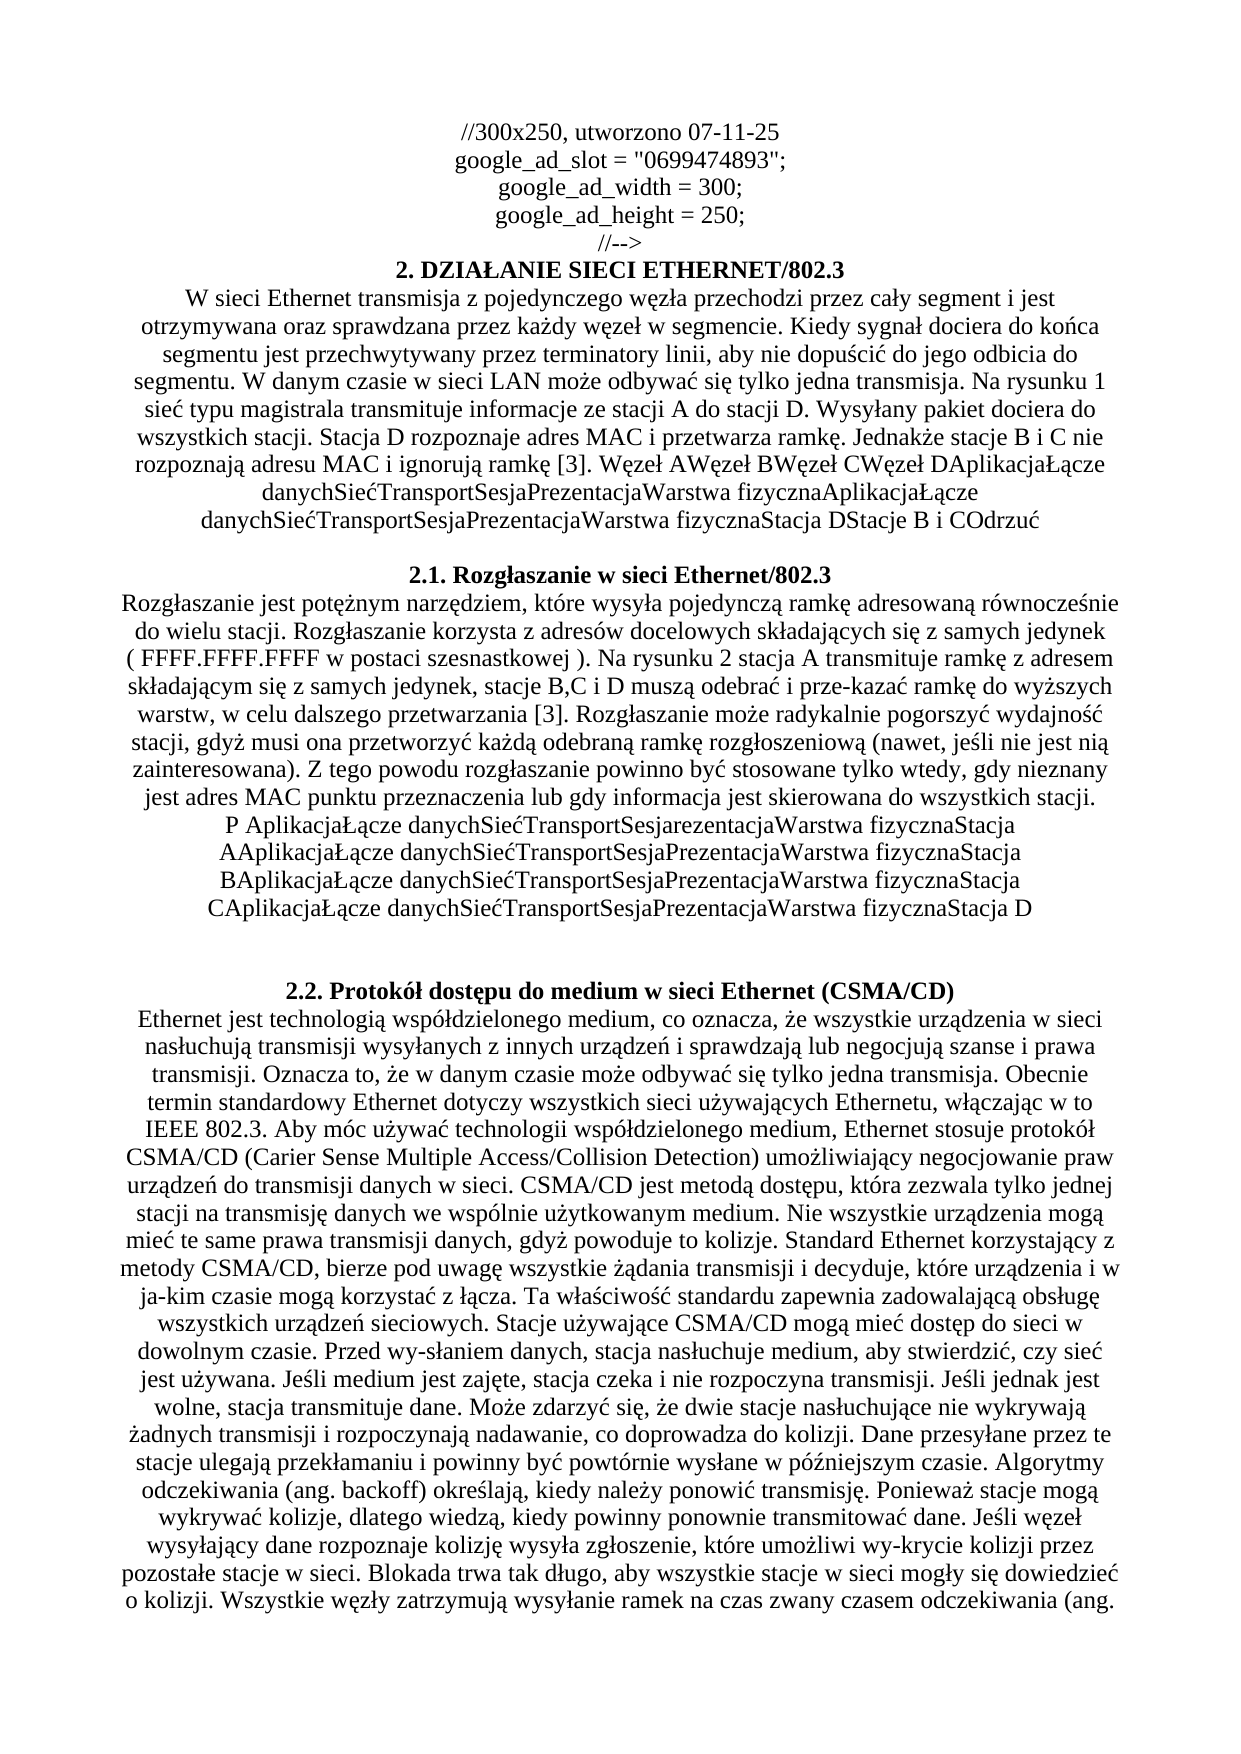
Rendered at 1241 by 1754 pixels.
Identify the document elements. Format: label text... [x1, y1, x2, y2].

text //300x250, utworzono 07-11-25 google_ad_slot = "0699474893"; google_ad_width = 300; google_ad_height = 250; //--> 2. DZIAŁANIE SIECI ETHERNET/802.3 W sieci Ethernet transmisja z pojedynczego węzła przechodzi przez cały segment i jest otrzymywana oraz sprawdzana przez każdy węzeł w segmencie. Kiedy sygnał dociera do końca segmentu jest przechwytywany przez terminatory linii, aby nie dopuścić do jego odbicia do segmentu. W danym czasie w sieci LAN może odbywać się tylko jedna transmisja. Na rysunku 1 sieć typu magistrala transmituje informacje ze stacji A do stacji D. Wysyłany pakiet dociera do wszystkich stacji. Stacja D rozpoznaje adres MAC i przetwarza ramkę. Jednakże stacje B i C nie rozpoznają adresu MAC i ignorują ramkę [3]. Węzeł AWęzeł BWęzeł CWęzeł DAplikacjaŁącze danychSiećTransportSesjaPrezentacjaWarstwa fizycznaAplikacjaŁącze danychSiećTransportSesjaPrezentacjaWarstwa fizycznaStacja DStacje B i COdrzuć 2.1. Rozgłaszanie w sieci Ethernet/802.3 Rozgłaszanie jest potężnym narzędziem, które wysyła pojedynczą ramkę adresowaną równocześnie do wielu stacji. Rozgłaszanie korzysta z adresów docelowych składających się z samych jedynek ( FFFF.FFFF.FFFF w postaci szesnastkowej ). Na rysunku 2 stacja A transmituje ramkę z adresem składającym się z samych jedynek, stacje B,C i D muszą odebrać i prze-kazać ramkę do wyższych warstw, w celu dalszego przetwarzania [3]. Rozgłaszanie może radykalnie pogorszyć wydajność stacji, gdyż musi ona przetworzyć każdą odebraną ramkę rozgłoszeniową (nawet, jeśli nie jest nią zainteresowana). Z tego powodu rozgłaszanie powinno być stosowane tylko wtedy, gdy nieznany jest adres MAC punktu przeznaczenia lub gdy informacja jest skierowana do wszystkich stacji. P AplikacjaŁącze danychSiećTransportSesjarezentacjaWarstwa fizycznaStacja AAplikacjaŁącze danychSiećTransportSesjaPrezentacjaWarstwa fizycznaStacja BAplikacjaŁącze danychSiećTransportSesjaPrezentacjaWarstwa fizycznaStacja CAplikacjaŁącze danychSiećTransportSesjaPrezentacjaWarstwa fizycznaStacja D 2.2. Protokół dostępu do medium w sieci Ethernet (CSMA/CD) Ethernet jest technologią współdzielonego medium, co oznacza, że wszystkie urządzenia w sieci nasłuchują transmisji wysyłanych z innych urządzeń i sprawdzają lub negocjują szanse i prawa transmisji. Oznacza to, że w danym czasie może odbywać się tylko jedna transmisja. Obecnie termin standardowy Ethernet dotyczy wszystkich sieci używających Ethernetu, włączając w to IEEE 802.3. Aby móc używać technologii współdzielonego medium, Ethernet stosuje protokół CSMA/CD (Carier Sense Multiple Access/Collision Detection) umożliwiający negocjowanie praw urządzeń do transmisji danych w sieci. CSMA/CD jest metodą dostępu, która zezwala tylko jednej stacji na transmisję danych we wspólnie użytkowanym medium. Nie wszystkie urządzenia mogą mieć te same prawa transmisji danych, gdyż powoduje to kolizje. Standard Ethernet korzystający z metody CSMA/CD, bierze pod uwagę wszystkie żądania transmisji i decyduje, które urządzenia i w ja-kim czasie mogą korzystać z łącza. Ta właściwość standardu zapewnia zadowalającą obsługę wszystkich urządzeń sieciowych. Stacje używające CSMA/CD mogą mieć dostęp do sieci w dowolnym czasie. Przed wy-słaniem danych, stacja nasłuchuje medium, aby stwierdzić, czy sieć jest używana. Jeśli medium jest zajęte, stacja czeka i nie rozpoczyna transmisji. Jeśli jednak jest wolne, stacja transmituje dane. Może zdarzyć się, że dwie stacje nasłuchujące nie wykrywają żadnych transmisji i rozpoczynają nadawanie, co doprowadza do kolizji. Dane przesyłane przez te stacje ulegają przekłamaniu i powinny być powtórnie wysłane w późniejszym czasie. Algorytmy odczekiwania (ang. backoff) określają, kiedy należy ponowić transmisję. Ponieważ stacje mogą wykrywać kolizje, dlatego wiedzą, kiedy powinny ponownie transmitować dane. Jeśli węzeł wysyłający dane rozpoznaje kolizję wysyła zgłoszenie, które umożliwi wy-krycie kolizji przez pozostałe stacje w sieci. Blokada trwa tak długo, aby wszystkie stacje w sieci mogły się dowiedzieć o kolizji. Wszystkie węzły zatrzymują wysyłanie ramek na czas zwany czasem odczekiwania (ang. [118, 118, 1122, 1614]
